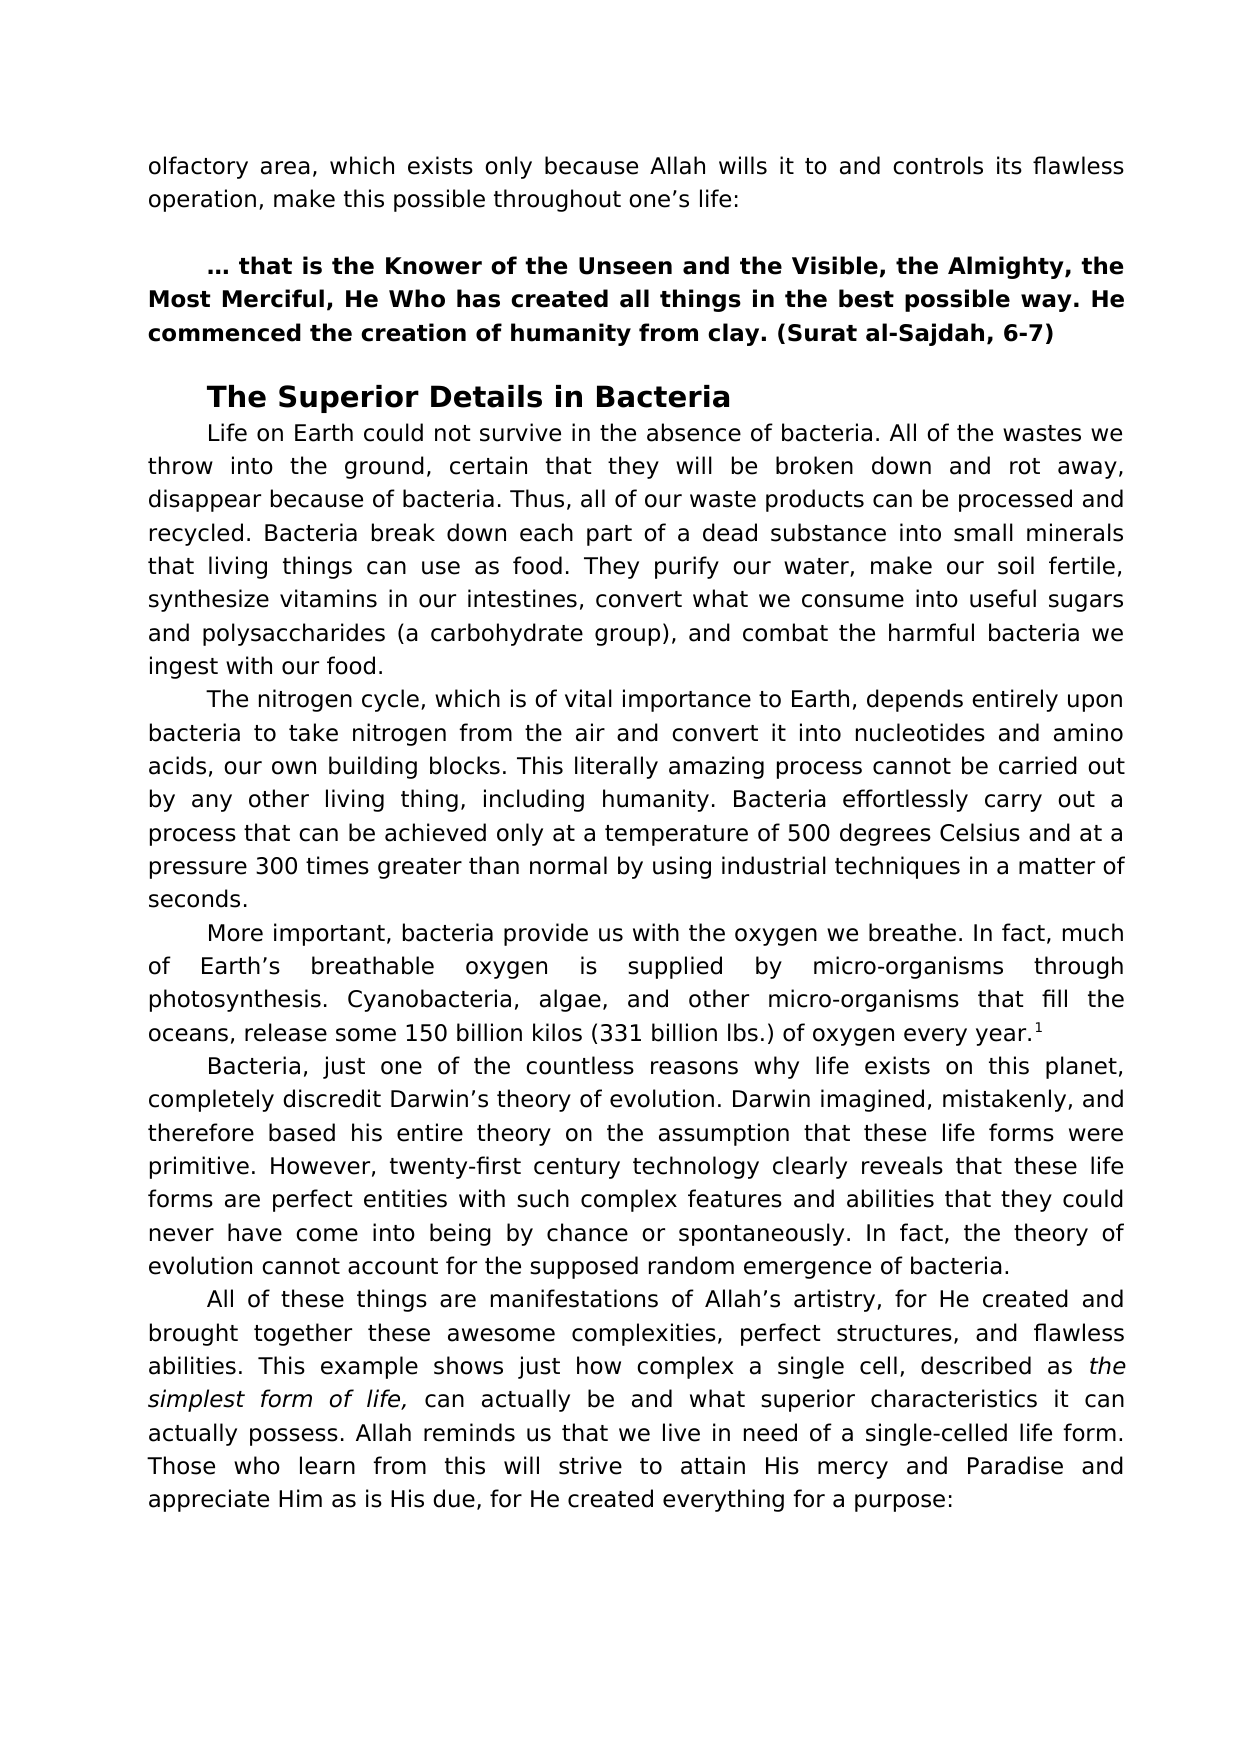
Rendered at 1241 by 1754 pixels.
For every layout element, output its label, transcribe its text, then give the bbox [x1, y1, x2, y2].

text olfactory area, which exists only because Allah wills it to and controls its flawless operation, make this possible throughout one’s life: [148, 148, 1126, 214]
text The nitrogen cycle, which is of vital importance to Earth, depends entirely upon bacteria to take nitrogen from the air and convert it into nucleotides and amino acids, our own building blocks. This literally amazing process cannot be carried out by any other living thing, including humanity. Bacteria effortlessly carry out a process that can be achieved only at a temperature of 500 degrees Celsius and at a pressure 300 times greater than normal by using industrial techniques in a matter of seconds. [148, 681, 1126, 914]
text The Superior Details in Bacteria [148, 381, 1126, 414]
text Life on Earth could not survive in the absence of bacteria. All of the wastes we throw into the ground, certain that they will be broken down and rot away, disappear because of bacteria. Thus, all of our waste products can be processed and recycled. Bacteria break down each part of a dead substance into small minerals that living things can use as food. They purify our water, make our soil fertile, synthesize vitamins in our intestines, convert what we consume into useful sugars and polysaccharides (a carbohydrate group), and combat the harmful bacteria we ingest with our food. [148, 414, 1126, 681]
text … that is the Knower of the Unseen and the Visible, the Almighty, the Most Merciful, He Who has created all things in the best possible way. He commenced the creation of humanity from clay. (Surat al-Sajdah, 6-7) [148, 248, 1126, 348]
text Bacteria, just one of the countless reasons why life exists on this planet, completely discredit Darwin’s theory of evolution. Darwin imagined, mistakenly, and therefore based his entire theory on the assumption that these life forms were primitive. However, twenty-first century technology clearly reveals that these life forms are perfect entities with such complex features and abilities that they could never have come into being by chance or spontaneously. In fact, the theory of evolution cannot account for the supposed random emergence of bacteria. [148, 1048, 1126, 1281]
text All of these things are manifestations of Allah’s artistry, for He created and brought together these awesome complexities, perfect structures, and flawless abilities. This example shows just how complex a single cell, described as the simplest form of life, can actually be and what superior characteristics it can actually possess. Allah reminds us that we live in need of a single-celled life form. Those who learn from this will strive to attain His mercy and Paradise and appreciate Him as is His due, for He created everything for a purpose: [148, 1281, 1126, 1514]
text More important, bacteria provide us with the oxygen we breathe. In fact, much of Earth’s breathable oxygen is supplied by micro-organisms through photosynthesis. Cyanobacteria, algae, and other micro-organisms that fill the oceans, release some 150 billion kilos (331 billion lbs.) of oxygen every year.1 [148, 914, 1126, 1048]
